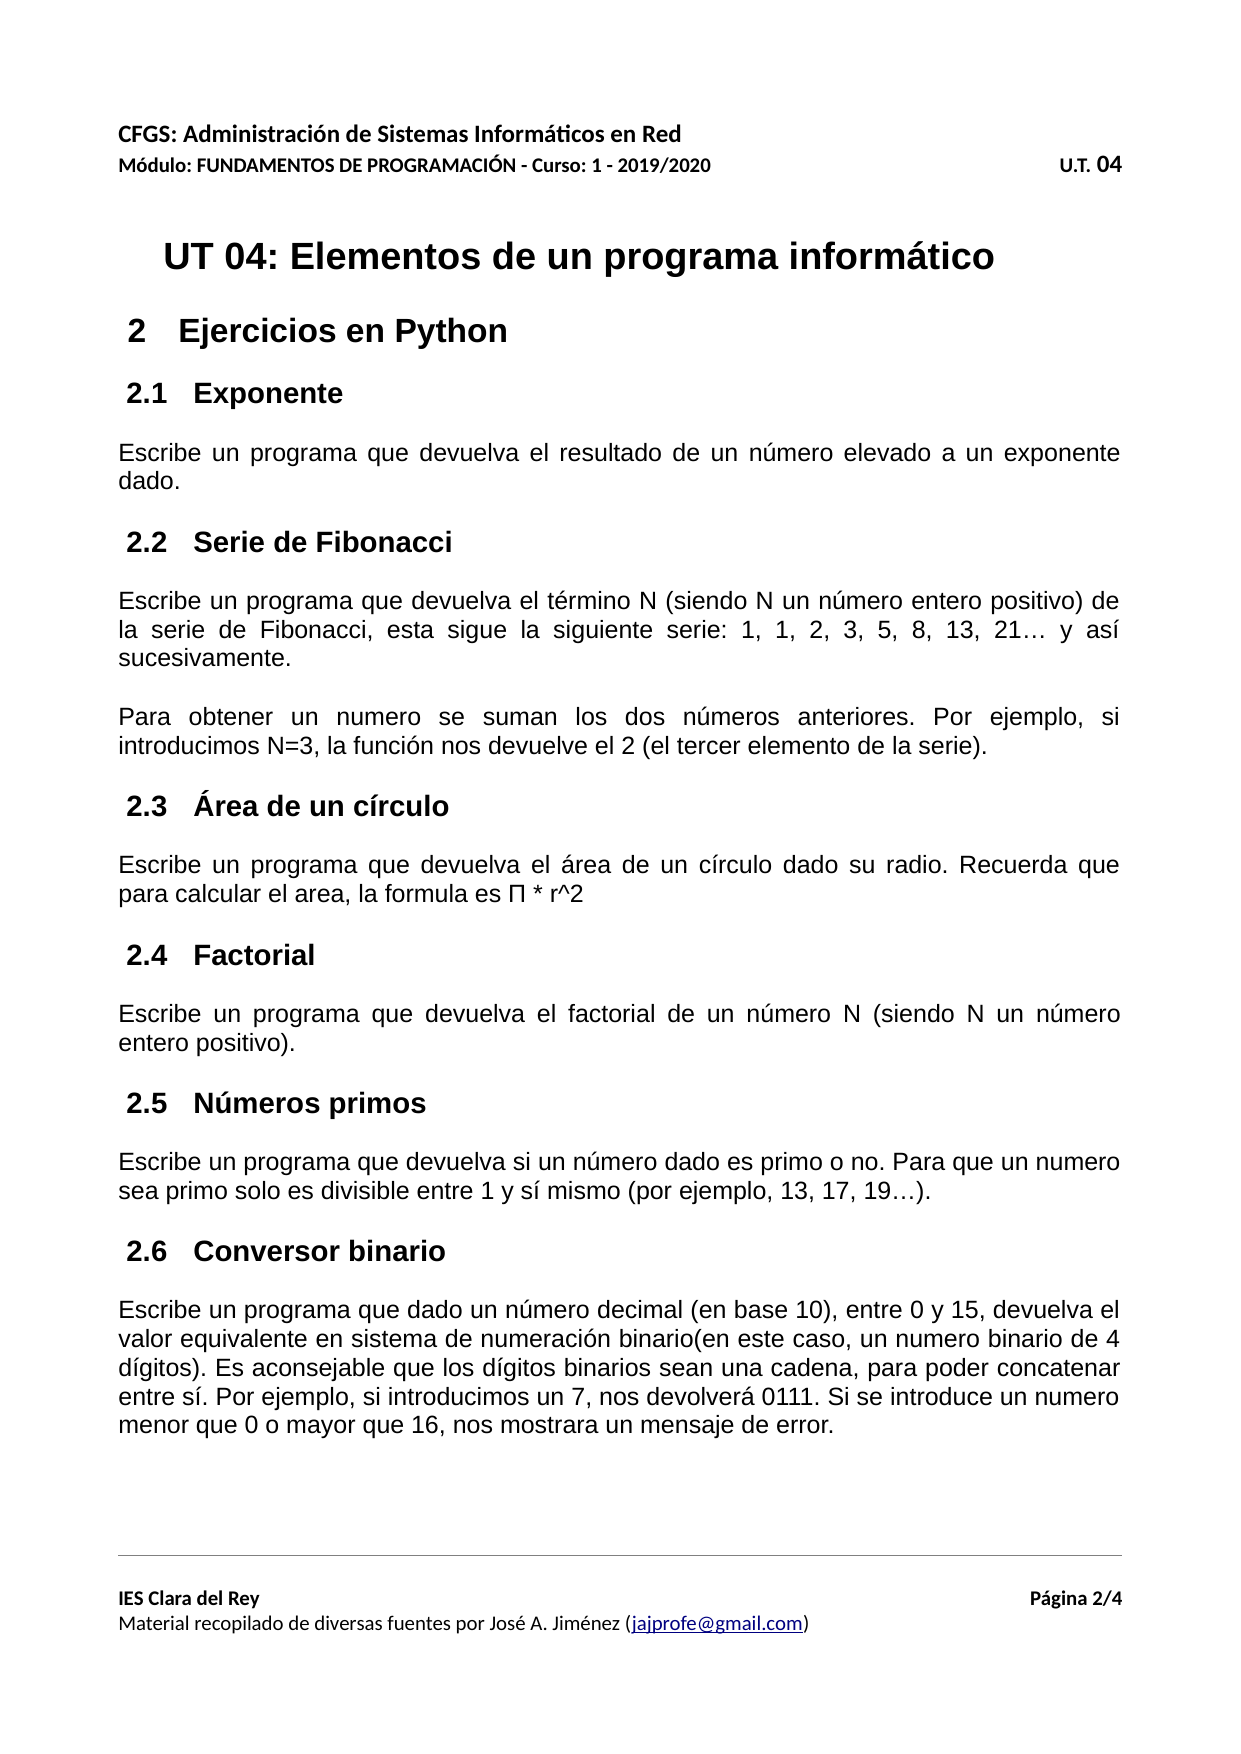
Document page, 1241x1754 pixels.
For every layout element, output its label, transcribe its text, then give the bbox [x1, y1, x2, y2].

text Escribe un programa que dado un número decimal (en base 10), entre 0 y 15, devuelva el valor equivalente en sistema de numeración binario(en este caso, un numero binario de 4 dígitos). Es aconsejable que los dígitos binarios sean una cadena, para poder concatenar entre sí. Por ejemplo, si introducimos un 7, nos devolverá 0111. Si se introduce un numero menor que 0 o mayor que 16, nos mostrara un mensaje de error. [118, 1296, 1122, 1439]
text Escribe un programa que devuelva si un número dado es primo o no. Para que un numero sea primo solo es divisible entre 1 y sí mismo (por ejemplo, 13, 17, 19…). [118, 1147, 1122, 1205]
subtitle Factorial [118, 938, 1122, 971]
subtitle Área de un círculo [118, 789, 1122, 823]
text Escribe un programa que devuelva el resultado de un número elevado a un exponente dado. [118, 438, 1122, 495]
text Escribe un programa que devuelva el área de un círculo dado su radio. Recuerda que para calcular el area, la formula es Π * r^2 [118, 851, 1122, 908]
text Escribe un programa que devuelva el término N (siendo N un número entero positivo) de la serie de Fibonacci, esta sigue la siguiente serie: 1, 1, 2, 3, 5, 8, 13, 21… y así sucesivamente. [118, 586, 1122, 672]
subtitle Ejercicios en Python [118, 311, 1122, 349]
subtitle UT 04: Elementos de un programa informático [118, 234, 1122, 277]
text Para obtener un numero se suman los dos números anteriores. Por ejemplo, si introducimos N=3, la función nos devuelve el 2 (el tercer elemento de la serie). [118, 702, 1122, 760]
subtitle Números primos [118, 1086, 1122, 1120]
subtitle Conversor binario [118, 1234, 1122, 1268]
subtitle Exponente [118, 376, 1122, 410]
subtitle Serie de Fibonacci [118, 525, 1122, 558]
text Escribe un programa que devuelva el factorial de un número N (siendo N un número entero positivo). [118, 999, 1122, 1056]
